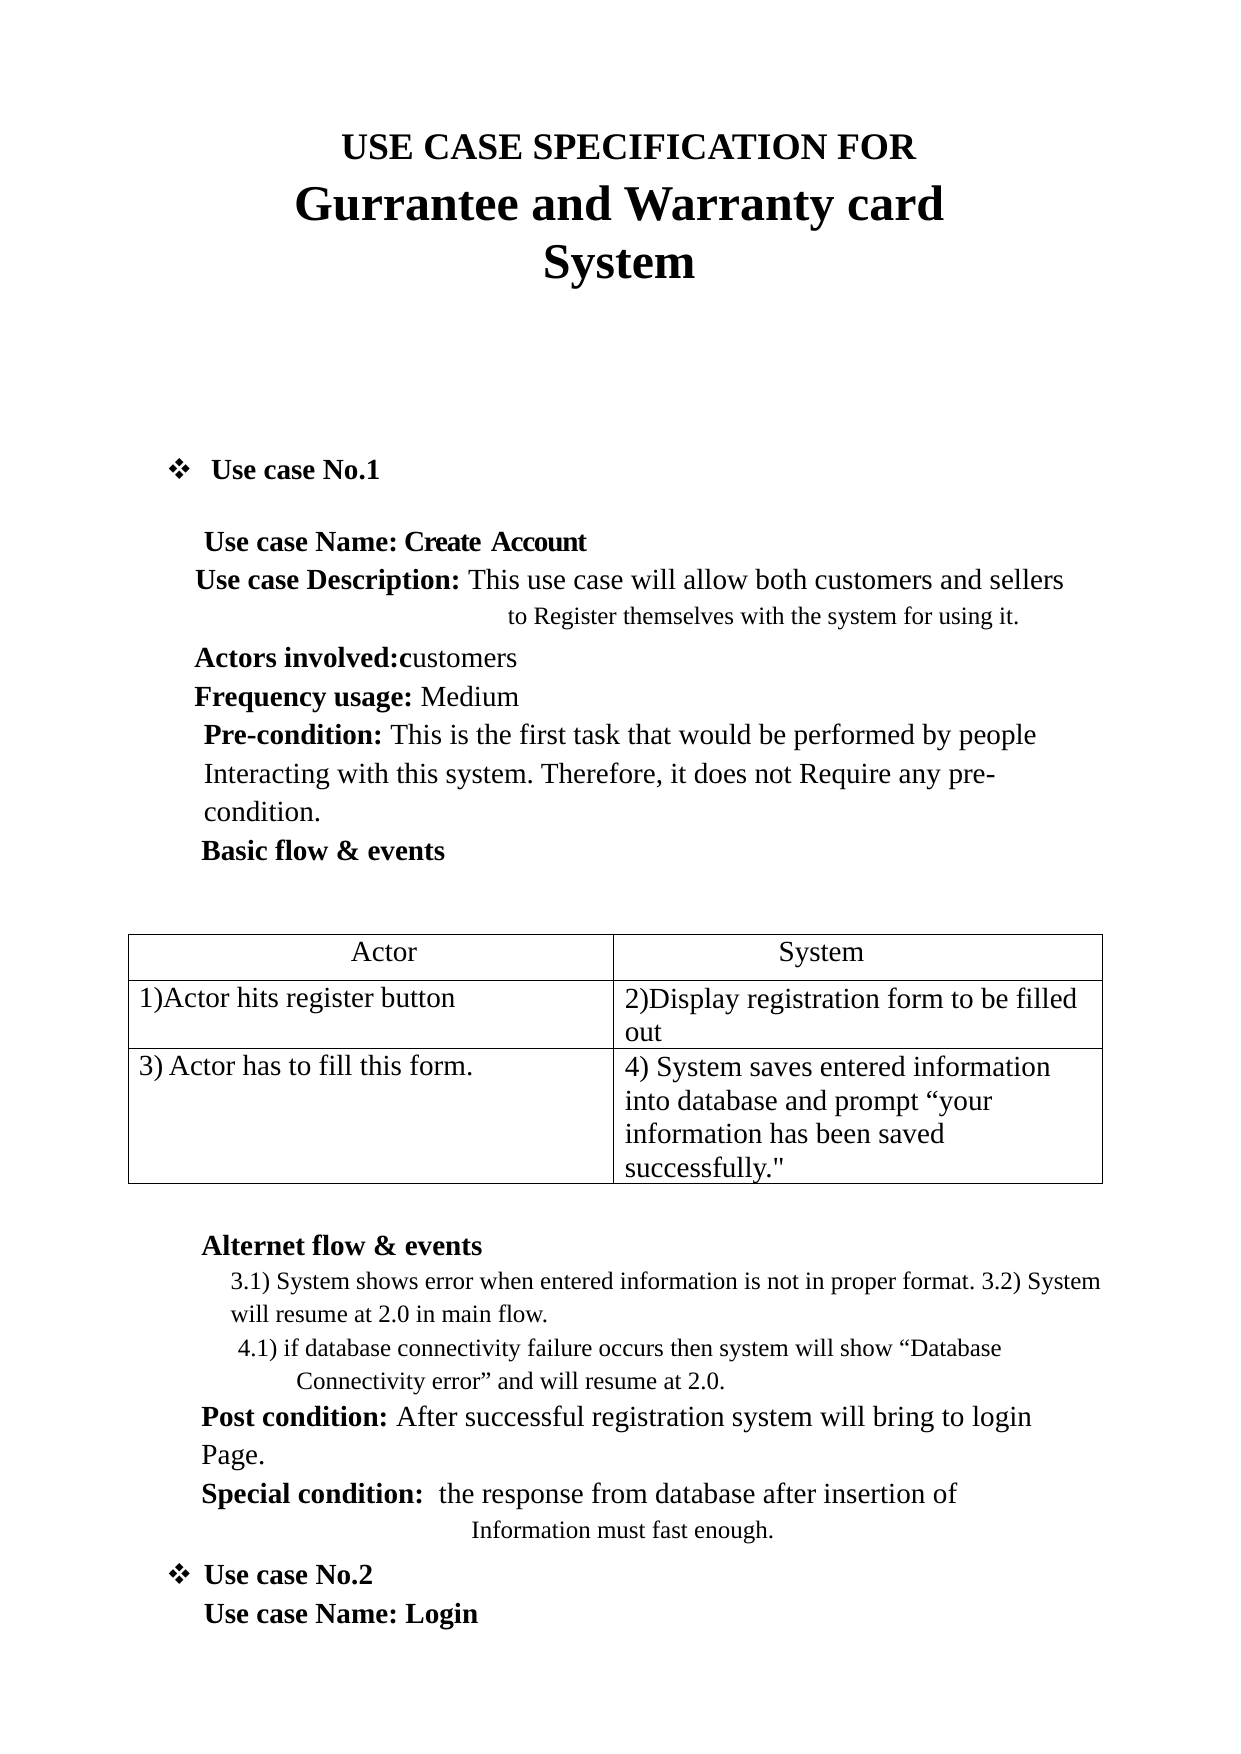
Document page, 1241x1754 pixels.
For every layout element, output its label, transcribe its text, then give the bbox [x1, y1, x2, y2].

table_cell 4) System saves entered information into database and prompt “your information has been saved successfully." [614, 1049, 1102, 1183]
table_cell 1)Actor hits register button [129, 981, 613, 1048]
table_cell 3) Actor has to fill this form. [129, 1049, 613, 1183]
list Post condition: After successful registration system will bring to login Page. [201, 1399, 1069, 1471]
text Gurrantee and Warranty card System [215, 174, 1023, 289]
subtitle Use case No.2 [166, 1557, 1122, 1591]
list Use case Name: Create Account [203, 524, 1122, 558]
text USE CASE SPECIFICATION FOR [215, 124, 1042, 167]
text 4.1) if database connectivity failure occurs then system will show “Database Connectivity error” and will resume at 2.0. [238, 1333, 1011, 1394]
list Use case Name: Login [203, 1596, 1122, 1629]
table_header System [614, 935, 1102, 980]
list Alternet flow & events [201, 1228, 1122, 1262]
text 3.1) System shows error when entered information is not in proper format. 3.2) System will resume at 2.0 in main flow. [230, 1266, 1122, 1328]
list Special condition: the response from database after insertion of [201, 1476, 1122, 1510]
list Frequency usage: Medium [194, 679, 1122, 712]
table_header Actor [129, 935, 613, 980]
subtitle Use case No.1 [166, 452, 1122, 486]
list Actors involved:customers [194, 640, 1122, 674]
table_cell 2)Display registration form to be filled out [614, 981, 1102, 1048]
text Information must fast enough. [471, 1515, 1122, 1544]
subtitle Basic flow & events [201, 833, 1122, 867]
list Pre-condition: This is the first task that would be performed by people Interacting with this system. Therefore, it does not Require any pre-condition. [203, 717, 1074, 828]
text to Register themselves with the system for using it. [508, 601, 1122, 630]
list Use case Description: This use case will allow both customers and sellers [195, 562, 1122, 596]
